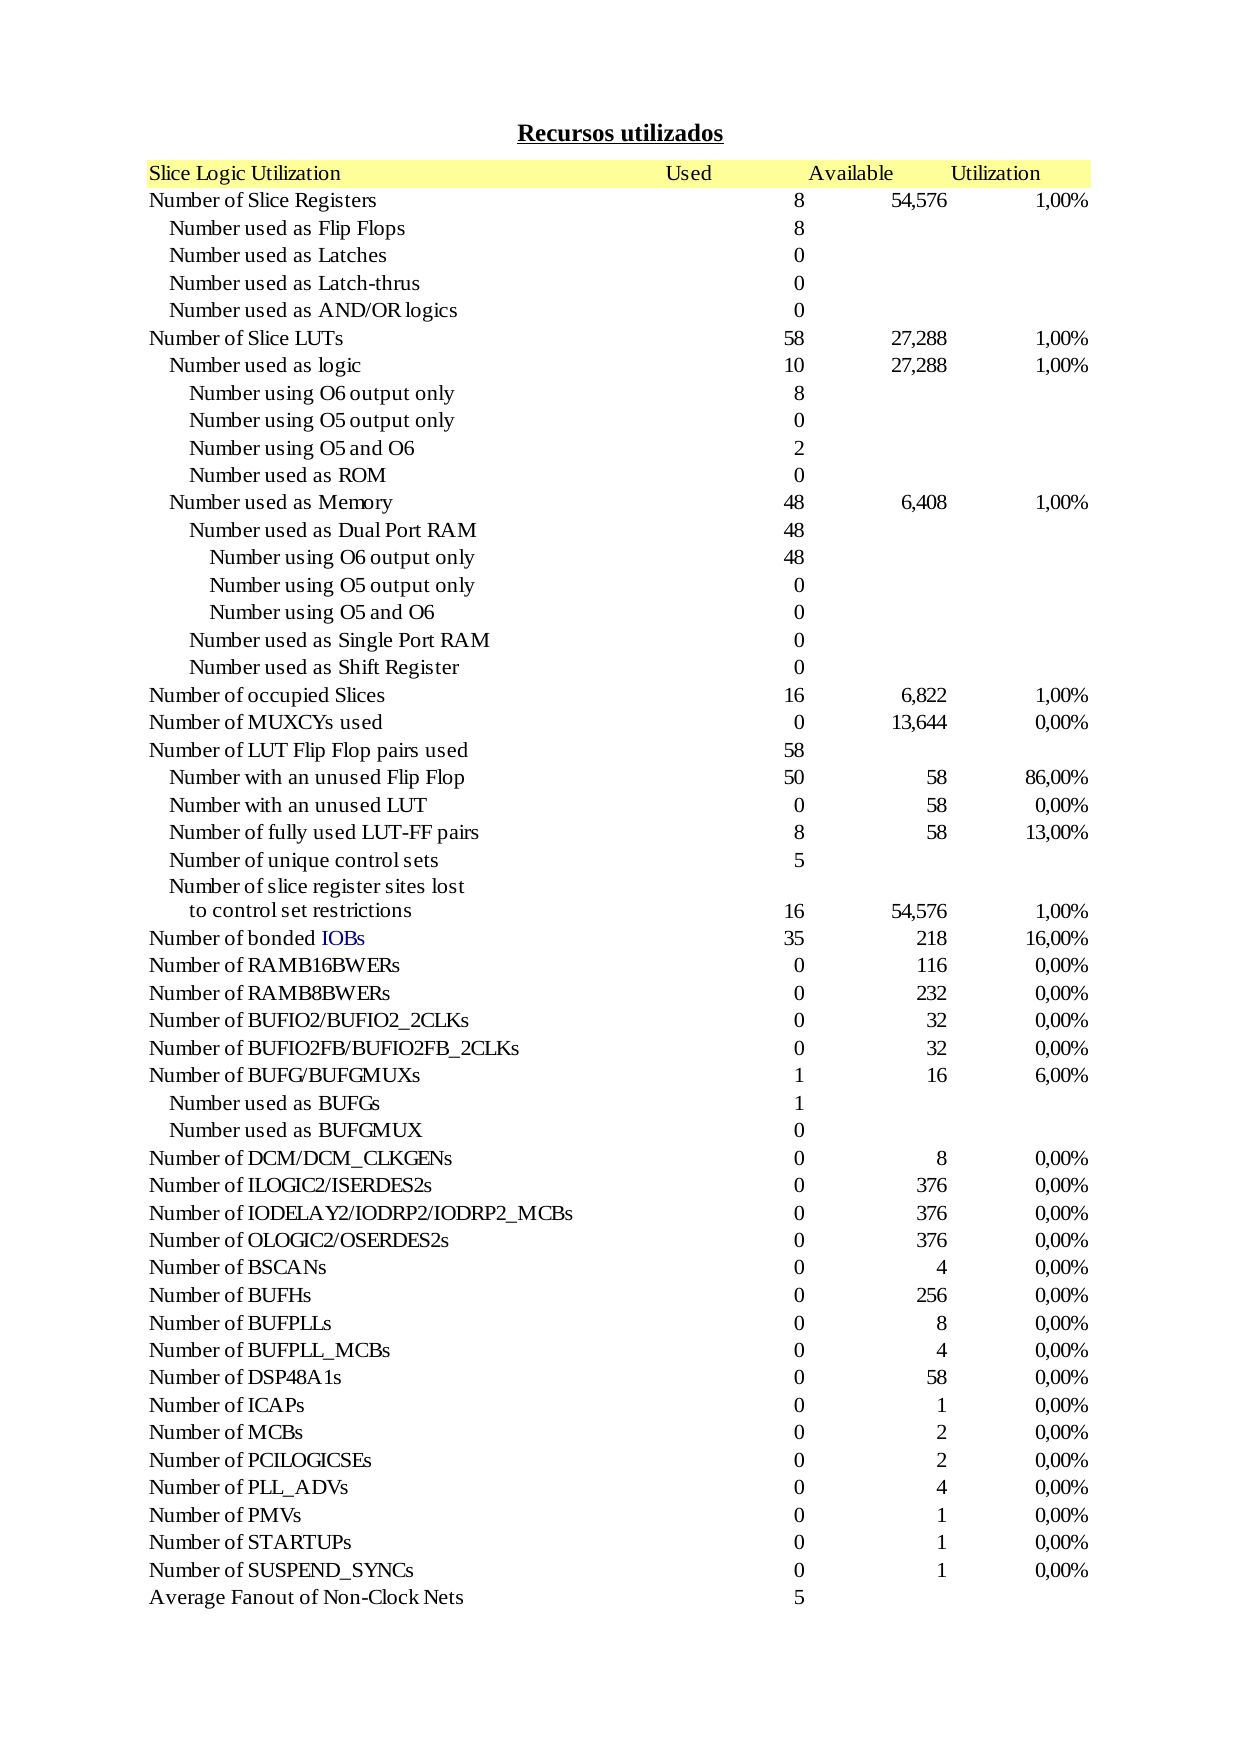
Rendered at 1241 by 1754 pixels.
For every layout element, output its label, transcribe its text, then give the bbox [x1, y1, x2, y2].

text Recursos utilizados [118, 118, 1122, 147]
